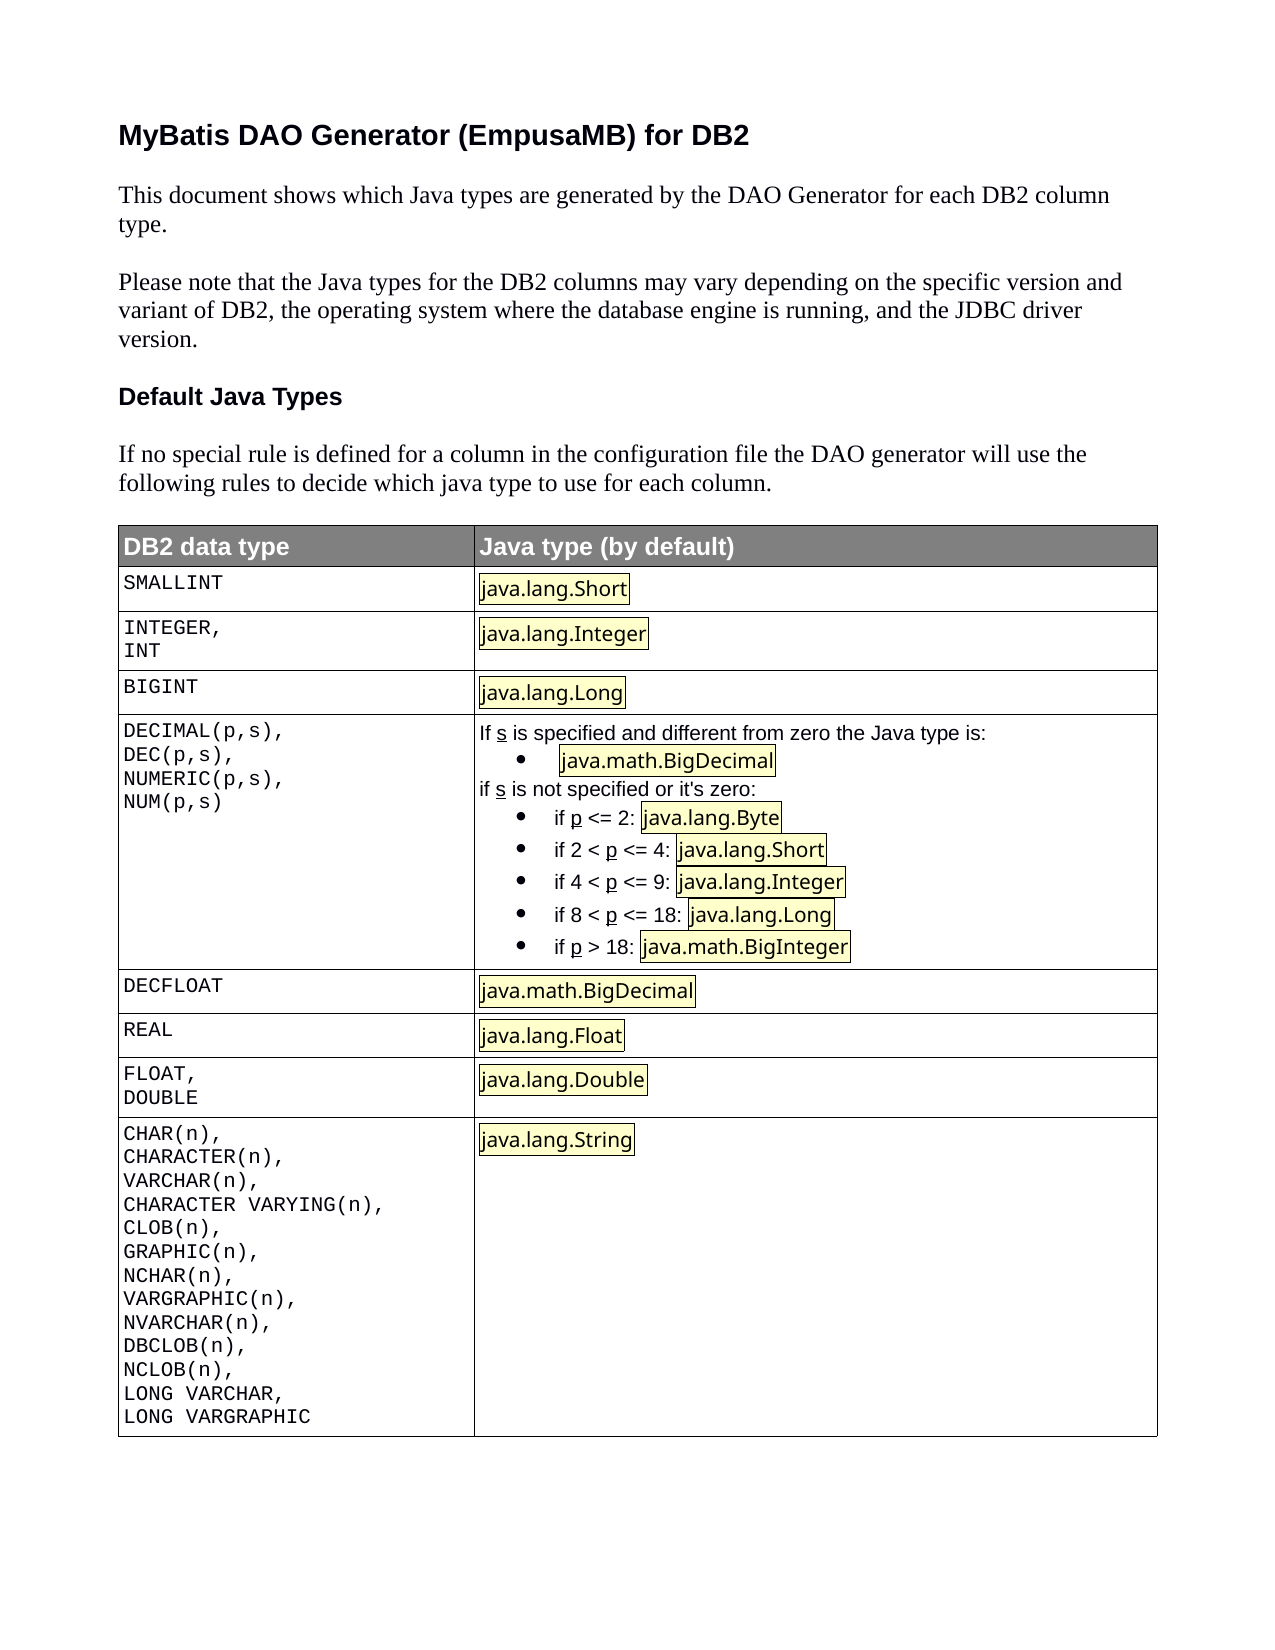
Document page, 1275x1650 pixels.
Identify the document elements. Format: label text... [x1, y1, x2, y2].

text Default Java Types [118, 382, 1157, 410]
text MyBatis DAO Generator (EmpusaMB) for DB2 [118, 118, 1157, 152]
table_cell BIGINT [119, 671, 474, 714]
text If no special rule is defined for a column in the configuration file the DAO generator will use the following rules to decide which java type to use for each column. [118, 439, 1157, 497]
table_cell CHAR(n), CHARACTER(n), VARCHAR(n), CHARACTER VARYING(n), CLOB(n), GRAPHIC(n), NCHAR(n), VARGRAPHIC(n), NVARCHAR(n), DBCLOB(n), NCLOB(n), LONG VARCHAR, LONG VARGRAPHIC [119, 1118, 474, 1436]
table_cell java.lang.Long [475, 671, 1157, 714]
table_header Java type (by default) [475, 526, 1157, 566]
table_cell java.lang.String [475, 1118, 1157, 1436]
text This document shows which Java types are generated by the DAO Generator for each DB2 column type. [118, 180, 1157, 238]
table_cell DECIMAL(p,s), DEC(p,s), NUMERIC(p,s), NUM(p,s) [119, 715, 474, 968]
table_cell FLOAT, DOUBLE [119, 1058, 474, 1116]
table_cell DECFLOAT [119, 970, 474, 1013]
table_cell java.math.BigDecimal [475, 970, 1157, 1013]
table_cell java.lang.Double [475, 1058, 1157, 1116]
table_cell INTEGER, INT [119, 612, 474, 670]
table_header DB2 data type [119, 526, 474, 566]
table_cell java.lang.Integer [475, 612, 1157, 670]
table_cell If s is specified and different from zero the Java type is: java.math.BigDecimal if s is not specified or it's zero: if p <= 2: java.lang.Byte if 2 < p <= 4: java.lang.Short if 4 < p <= 9: java.lang.Integer if 8 < p <= 18: java.lang.Long if p > 18: java.math.BigInteger [475, 715, 1157, 968]
text Please note that the Java types for the DB2 columns may vary depending on the specific version and variant of DB2, the operating system where the database engine is running, and the JDBC driver version. [118, 267, 1157, 353]
table_cell java.lang.Float [475, 1014, 1157, 1057]
table_cell java.lang.Short [475, 567, 1157, 611]
table_cell REAL [119, 1014, 474, 1057]
table_cell SMALLINT [119, 567, 474, 611]
